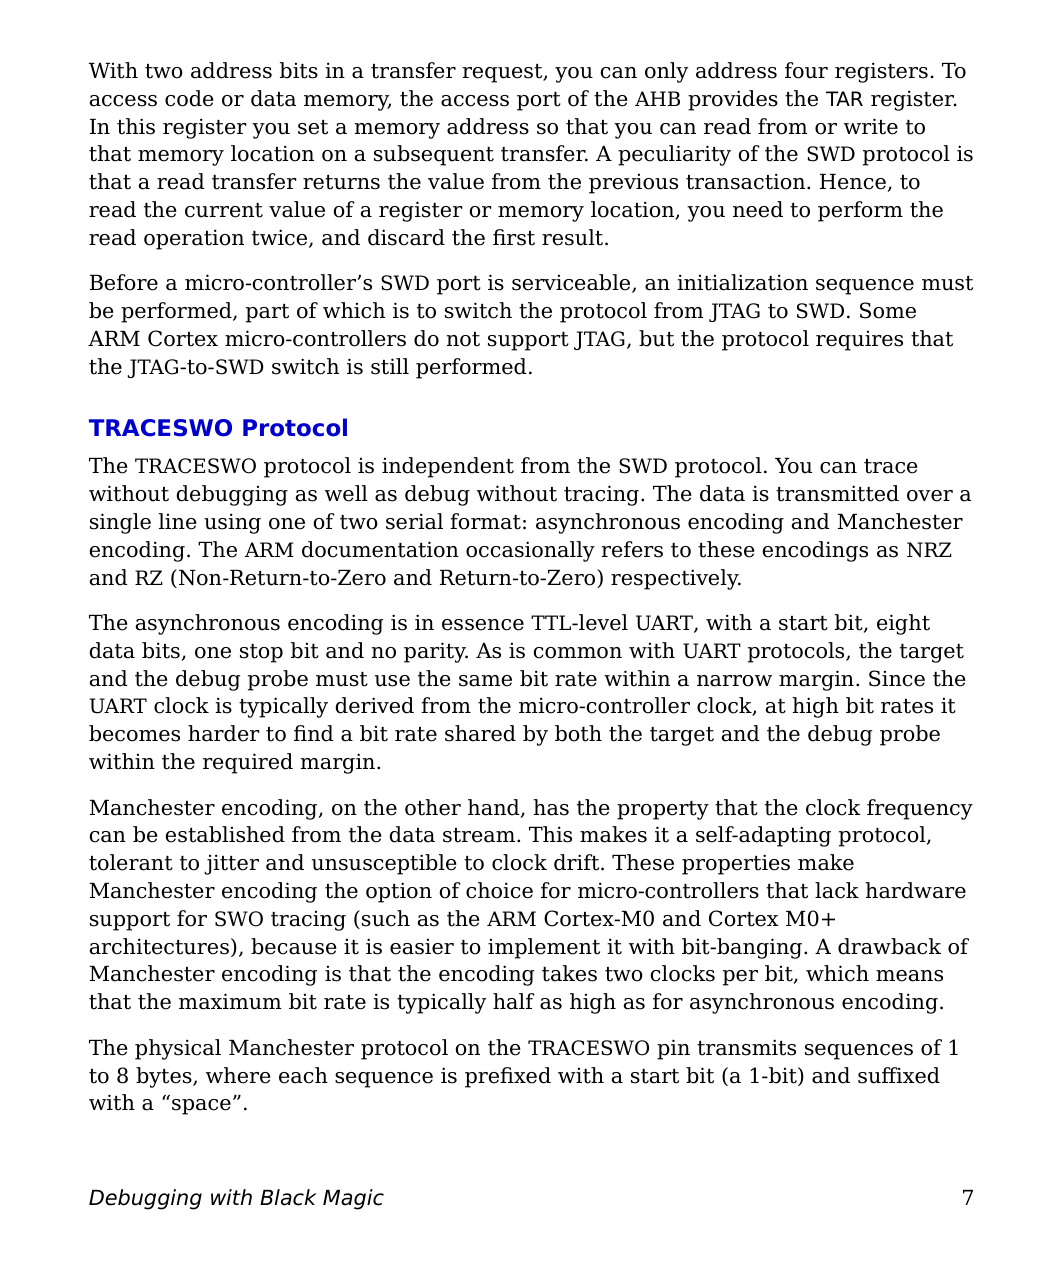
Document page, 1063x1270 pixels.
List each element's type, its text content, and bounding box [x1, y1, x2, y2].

text Manchester encoding, on the other hand, has the property that the clock frequency can be established from the data stream. This makes it a self-adapting protocol, tolerant to jitter and unsusceptible to clock drift. These properties make Manchester encoding the option of choice for micro-controllers that lack hardware support for SWO tracing (such as the ARM Cortex-M0 and Cortex M0+ architectures), because it is easier to implement it with bit-banging. A drawback of Manchester encoding is that the encoding takes two clocks per bit, which means that the maximum bit rate is typically half as high as for asynchronous encoding. [88, 796, 974, 1014]
text The asynchronous encoding is in essence TTL-level UART, with a start bit, eight data bits, one stop bit and no parity. As is common with UART protocols, the target and the debug probe must use the same bit rate within a narrow margin. Since the UART clock is typically derived from the micro-controller clock, at high bit rates it becomes harder to find a bit rate shared by both the target and the debug probe within the required margin. [88, 611, 974, 774]
subtitle TRACESWO Protocol [88, 415, 974, 442]
text The TRACESWO protocol is independent from the SWD protocol. You can trace without debugging as well as debug without tracing. The data is transmitted over a single line using one of two serial format: asynchronous encoding and Manchester encoding. The ARM documentation occasionally refers to these encodings as NRZ and RZ (Non-Return-to-Zero and Return-to-Zero) respectively. [88, 454, 974, 590]
text Before a micro-controller’s SWD port is serviceable, an initialization sequence must be performed, part of which is to switch the protocol from JTAG to SWD. Some ARM Cortex micro-controllers do not support JTAG, but the protocol requires that the JTAG-to-SWD switch is still performed. [88, 271, 974, 379]
text With two address bits in a transfer request, you can only address four registers. To access code or data memory, the access port of the AHB provides the TAR register. In this register you set a memory address so that you can read from or write to that memory location on a subsequent transfer. A peculiarity of the SWD protocol is that a read transfer returns the value from the previous transaction. Hence, to read the current value of a register or memory location, you need to perform the read operation twice, and discard the first result. [88, 59, 974, 250]
text The physical Manchester protocol on the TRACESWO pin transmits sequences of 1 to 8 bytes, where each sequence is prefixed with a start bit (a 1-bit) and suffixed with a “space”. [88, 1036, 974, 1116]
